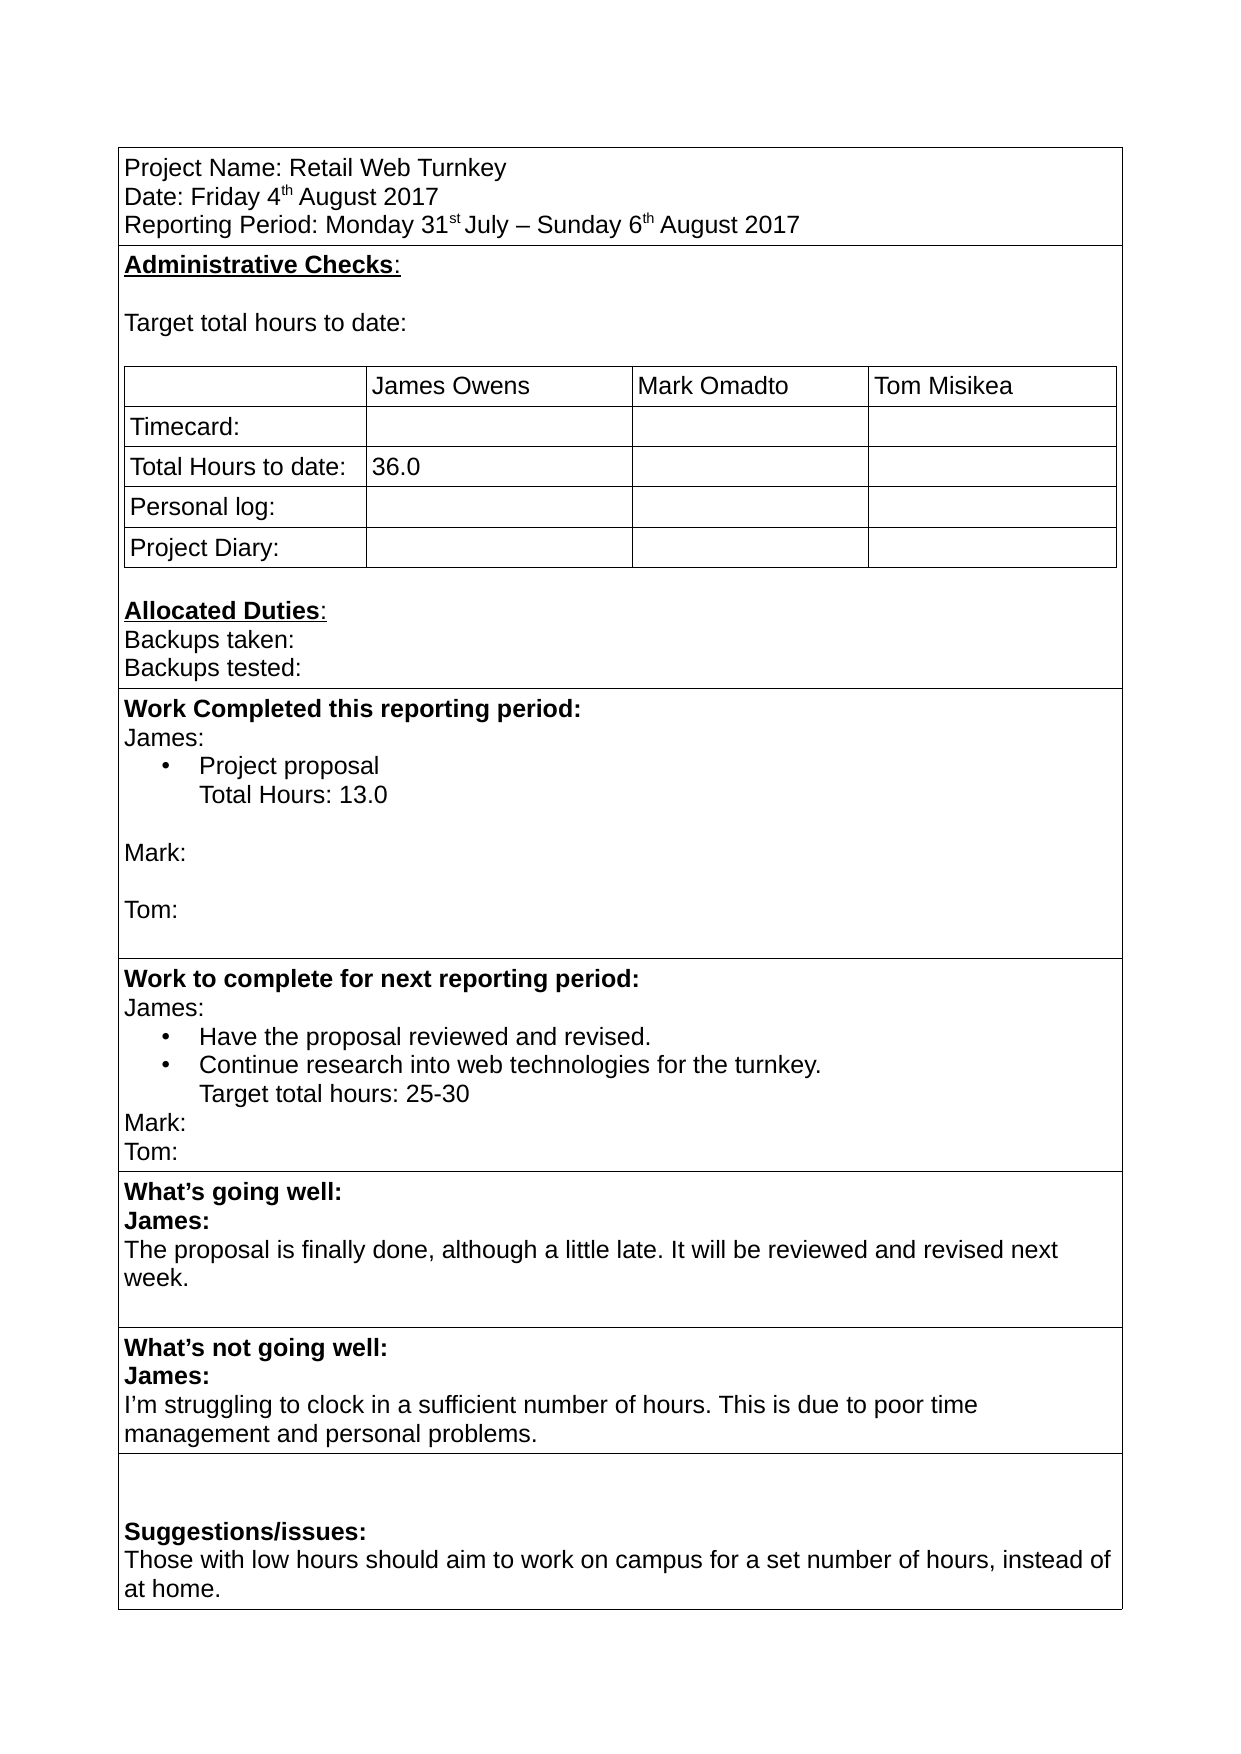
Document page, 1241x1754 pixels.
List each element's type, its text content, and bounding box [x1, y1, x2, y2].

table_cell [633, 528, 868, 567]
table_cell [869, 447, 1116, 486]
table_cell Personal log: [125, 487, 366, 527]
table_cell Total Hours to date: [125, 447, 366, 486]
table_cell Work to complete for next reporting period: James: Have the proposal reviewed and revised. Continue research into web technologies for the turnkey. Target total hours: 25-30 Mark: Tom: [119, 959, 1122, 1171]
table_cell [367, 407, 632, 446]
table_cell Work Completed this reporting period: James: Project proposal Total Hours: 13.0 Mark: Tom: [119, 689, 1122, 958]
table_cell [869, 407, 1116, 446]
table_header Tom Misikea [869, 367, 1116, 406]
table_cell 36.0 [367, 447, 632, 486]
table_cell Project Diary: [125, 528, 366, 567]
table_cell Suggestions/issues: Those with low hours should aim to work on campus for a set number of hours, instead of at home. [119, 1454, 1122, 1608]
table_header Mark Omadto [633, 367, 868, 406]
table_cell What’s not going well: James: I’m struggling to clock in a sufficient number of hours. This is due to poor time management and personal problems. [119, 1328, 1122, 1453]
table_header James Owens [367, 367, 632, 406]
table_header [125, 367, 366, 406]
table_cell [633, 447, 868, 486]
table_cell Administrative Checks: Target total hours to date: Allocated Duties: Backups taken: Backups tested: [119, 246, 1122, 688]
table_cell [367, 528, 632, 567]
table_cell What’s going well: James: The proposal is finally done, although a little late. It will be reviewed and revised next week. [119, 1172, 1122, 1327]
table_cell [633, 407, 868, 446]
table_cell [869, 487, 1116, 527]
table_cell Timecard: [125, 407, 366, 446]
table_cell [869, 528, 1116, 567]
table_cell [633, 487, 868, 527]
table_cell [367, 487, 632, 527]
table_header Project Name: Retail Web Turnkey Date: Friday 4th August 2017 Reporting Period: Monday 31st July – Sunday 6th August 2017 [119, 148, 1122, 245]
